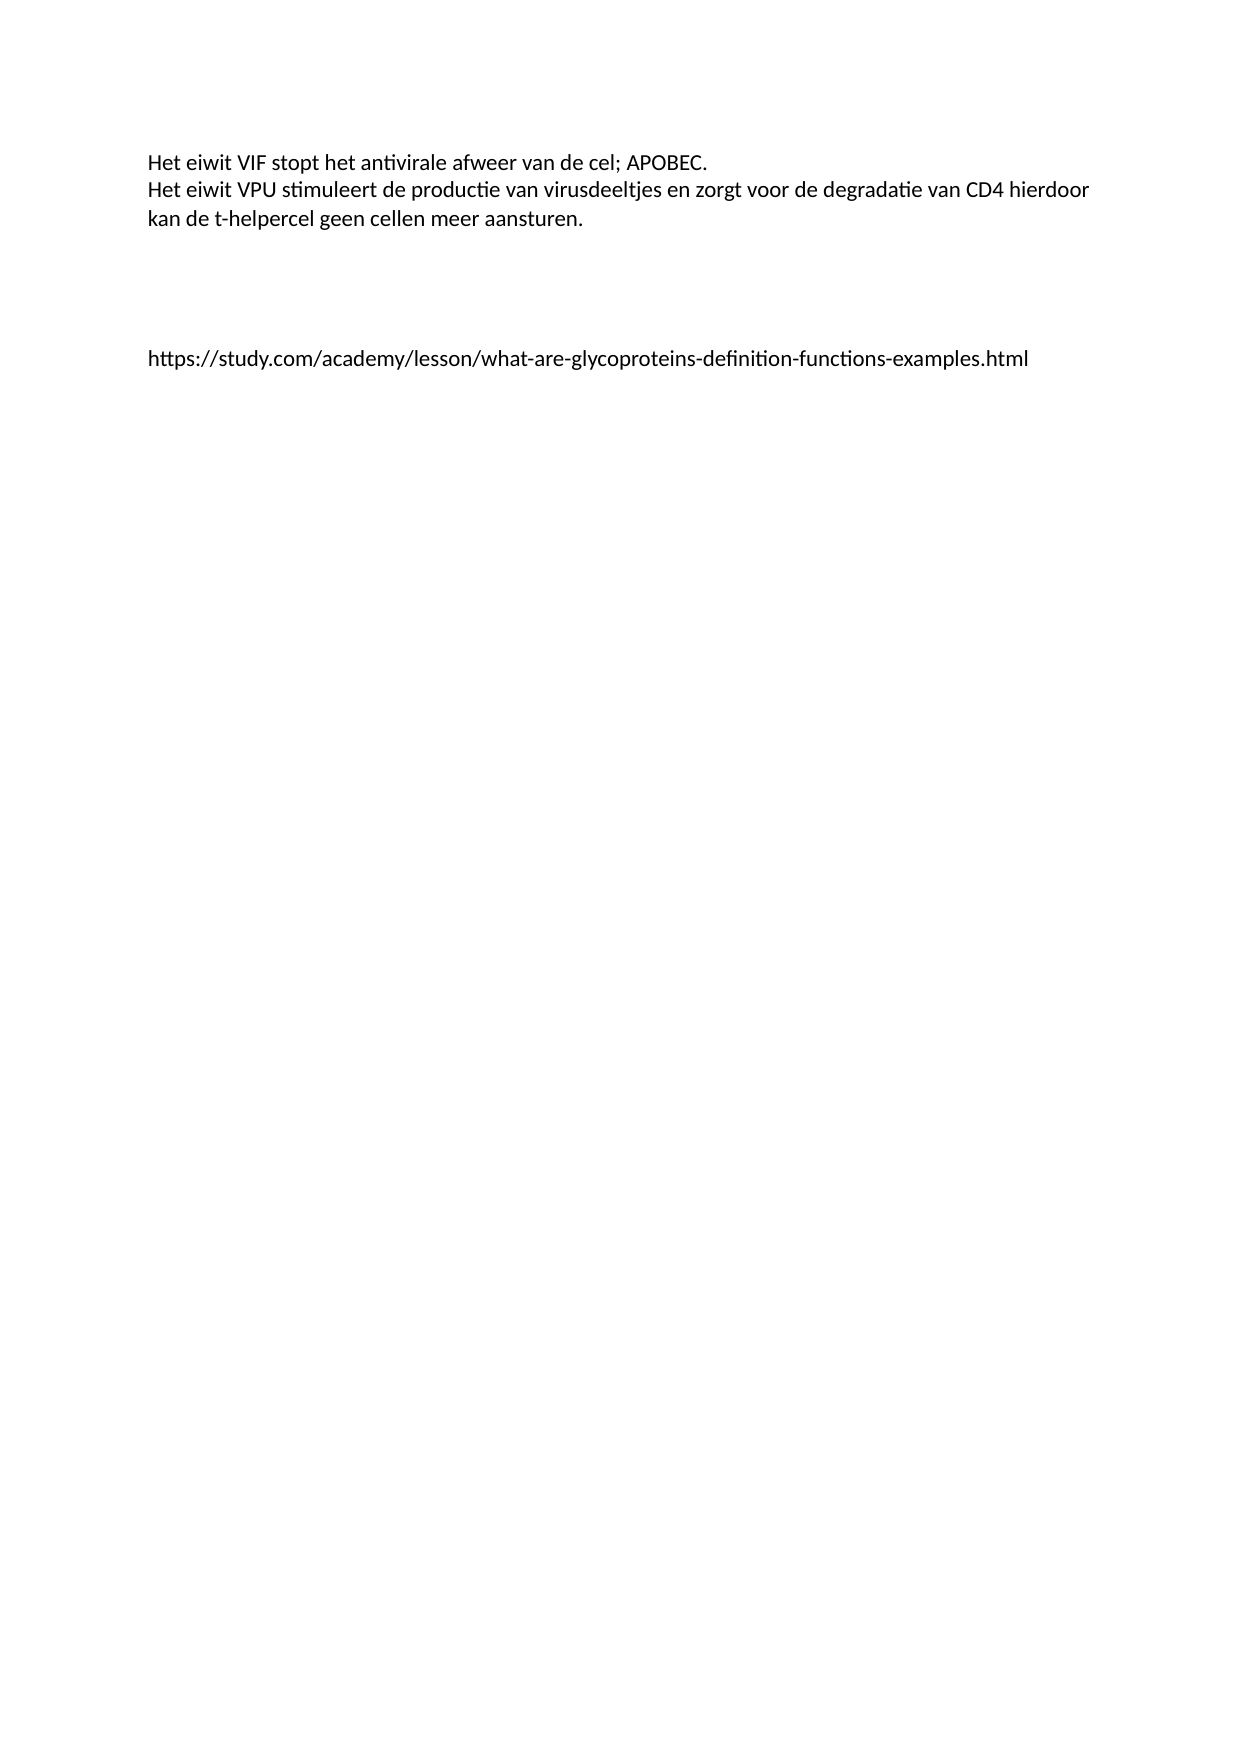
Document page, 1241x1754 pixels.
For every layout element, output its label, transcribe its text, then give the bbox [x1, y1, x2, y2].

text Het eiwit VIF stopt het antivirale afweer van de cel; APOBEC. [148, 148, 1093, 176]
text Het eiwit VPU stimuleert de productie van virusdeeltjes en zorgt voor de degradatie van CD4 hierdoor kan de t-helpercel geen cellen meer aansturen. [148, 176, 1093, 232]
text https://study.com/academy/lesson/what-are-glycoproteins-definition-functions-examples.html [148, 344, 1093, 372]
